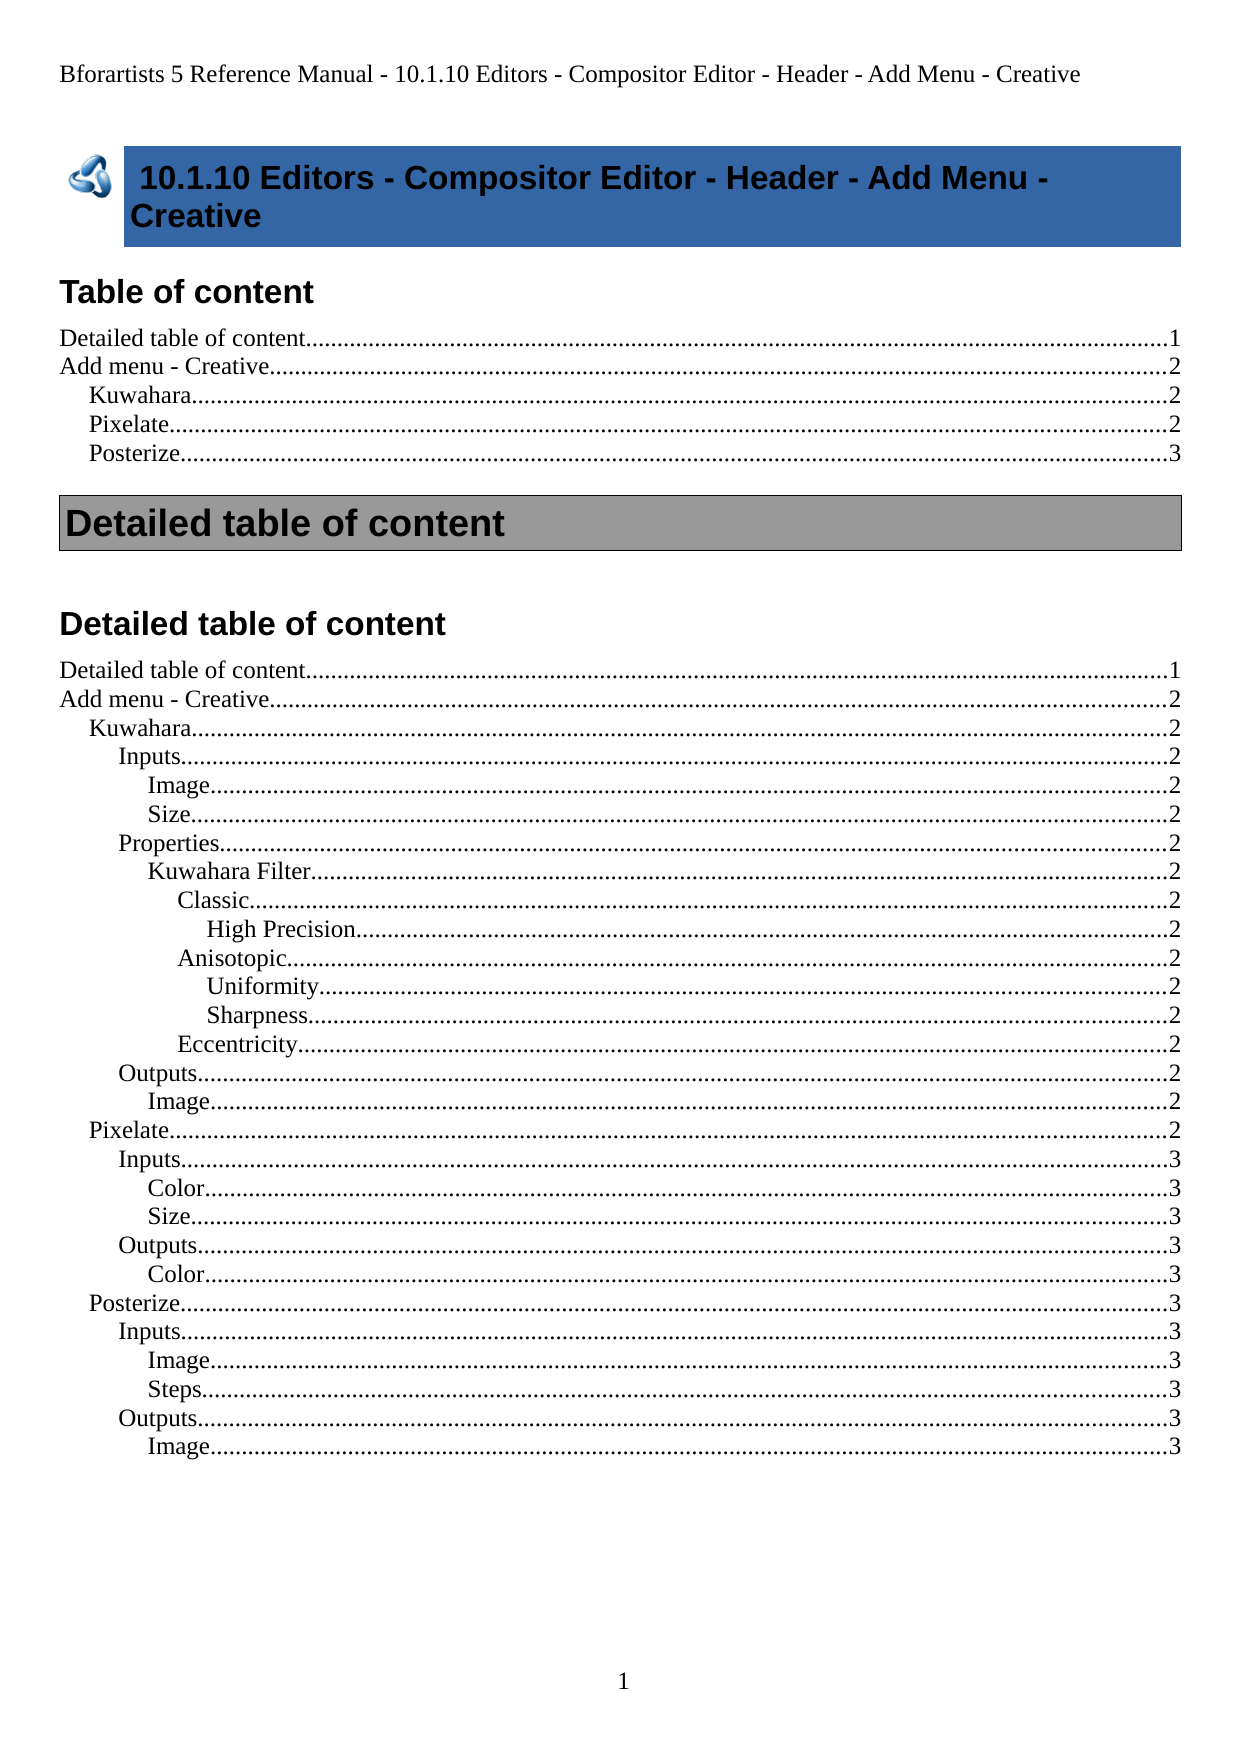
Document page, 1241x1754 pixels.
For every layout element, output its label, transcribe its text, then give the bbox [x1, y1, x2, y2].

text Detailed table of content 1 [59, 323, 1181, 351]
text Pixelate 2 [88, 1115, 1181, 1144]
table_header 10.1.10 Editors - Compositor Editor - Header - Add Menu - Creative [124, 146, 1181, 247]
text Image 2 [147, 770, 1181, 799]
text Eccentricity 2 [177, 1029, 1181, 1058]
text Inputs 2 [118, 741, 1181, 770]
text Size 2 [147, 799, 1181, 828]
text Kuwahara 2 [88, 380, 1181, 409]
text Detailed table of content 1 [59, 655, 1181, 684]
text Image 2 [147, 1086, 1181, 1115]
text Outputs 3 [118, 1230, 1181, 1259]
text Kuwahara 2 [88, 713, 1181, 741]
text Inputs 3 [118, 1144, 1181, 1173]
text Posterize 3 [88, 438, 1181, 466]
text Kuwahara Filter 2 [147, 856, 1181, 885]
text Steps 3 [147, 1374, 1181, 1403]
text High Precision 2 [206, 914, 1181, 943]
subtitle Table of content [59, 272, 1181, 310]
text Anisotopic 2 [177, 943, 1181, 971]
text Add menu - Creative 2 [59, 684, 1181, 713]
text Size 3 [147, 1201, 1181, 1230]
table_header [59, 146, 124, 247]
text Color 3 [147, 1259, 1181, 1288]
text Outputs 3 [118, 1403, 1181, 1431]
text Outputs 2 [118, 1058, 1181, 1086]
text Pixelate 2 [88, 409, 1181, 438]
text Posterize 3 [88, 1288, 1181, 1316]
text Color 3 [147, 1173, 1181, 1201]
text Add menu - Creative 2 [59, 351, 1181, 380]
picture [65, 152, 114, 201]
text Properties 2 [118, 828, 1181, 856]
table_header Detailed table of content [60, 496, 1181, 550]
text Image 3 [147, 1431, 1181, 1460]
text Classic 2 [177, 885, 1181, 914]
text Sharpness 2 [206, 1000, 1181, 1029]
text Image 3 [147, 1345, 1181, 1374]
text Uniformity 2 [206, 971, 1181, 1000]
text Inputs 3 [118, 1316, 1181, 1345]
subtitle Detailed table of content [59, 604, 1181, 643]
